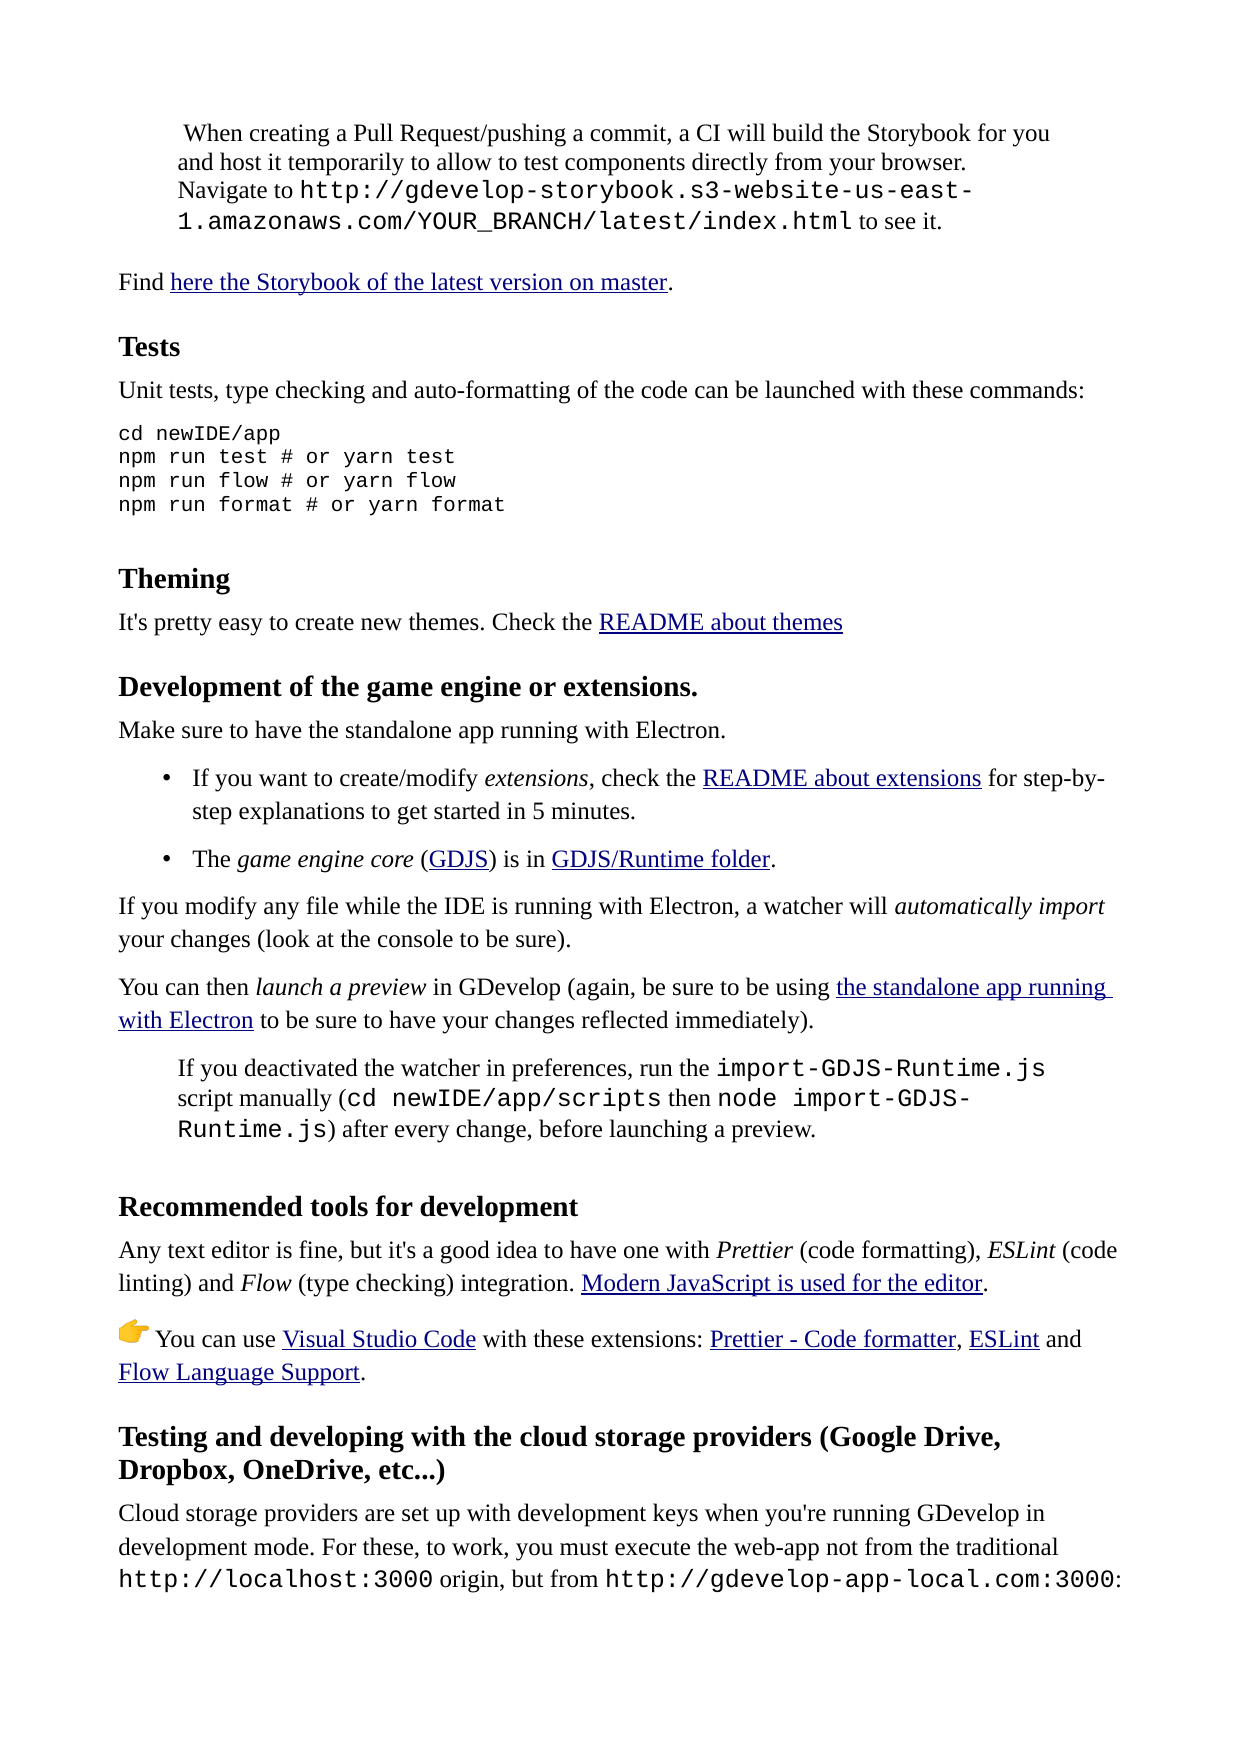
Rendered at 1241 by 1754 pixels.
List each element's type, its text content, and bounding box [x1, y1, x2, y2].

list The game engine core (GDJS) is in GDJS/Runtime folder. [162, 844, 1122, 872]
subtitle Recommended tools for development [118, 1189, 1122, 1223]
list If you want to create/modify extensions, check the README about extensions for step-by-step explanations to get started in 5 minutes. [162, 763, 1122, 825]
text You can then launch a preview in GDevelop (again, be sure to be using the standalone app running with Electron to be sure to have your changes reflected immediately). [118, 972, 1122, 1034]
subtitle Development of the game engine or extensions. [118, 669, 1122, 703]
text Cloud storage providers are set up with development keys when you're running GDevelop in development mode. For these, to work, you must execute the web-app not from the traditional http://localhost:3000 origin, but from http://gdevelop-app-local.com:3000: [118, 1498, 1122, 1595]
text cd newIDE/app [118, 423, 1122, 446]
text npm run test # or yarn test [118, 446, 1122, 470]
text npm run flow # or yarn flow [118, 470, 1122, 493]
text Unit tests, type checking and auto-formatting of the code can be launched with these commands: [118, 375, 1122, 404]
text When creating a Pull Request/pushing a commit, a CI will build the Storybook for you and host it temporarily to allow to test components directly from your browser. Navigate to http://gdevelop-storybook.s3-website-us-east-1.amazonaws.com/YOUR_BRANCH/latest/index.html to see it. [177, 118, 1063, 237]
text Make sure to have the standalone app running with Electron. [118, 716, 1122, 744]
text Find here the Storybook of the latest version on master. [118, 267, 1122, 296]
text npm run format # or yarn format [118, 493, 1122, 517]
text You can use Visual Studio Code with these extensions: Prettier - Code formatter, ESLint and Flow Language Support. [118, 1316, 1122, 1386]
text If you deactivated the watcher in preferences, run the import-GDJS-Runtime.js script manually (cd newIDE/app/scripts then node import-GDJS-Runtime.js) after every change, before launching a preview. [177, 1053, 1063, 1145]
picture [118, 1315, 150, 1347]
text Any text editor is fine, but it's a good idea to have one with Prettier (code formatting), ESLint (code linting) and Flow (type checking) integration. Modern JavaScript is used for the editor. [118, 1235, 1122, 1297]
subtitle Testing and developing with the cloud storage providers (Google Drive, Dropbox, OneDrive, etc...) [118, 1419, 1122, 1486]
subtitle Tests [118, 329, 1122, 362]
subtitle Theming [118, 561, 1122, 595]
text If you modify any file while the IDE is running with Electron, a watcher will automatically import your changes (look at the console to be sure). [118, 891, 1122, 953]
text It's pretty easy to create new themes. Check the README about themes [118, 607, 1122, 636]
